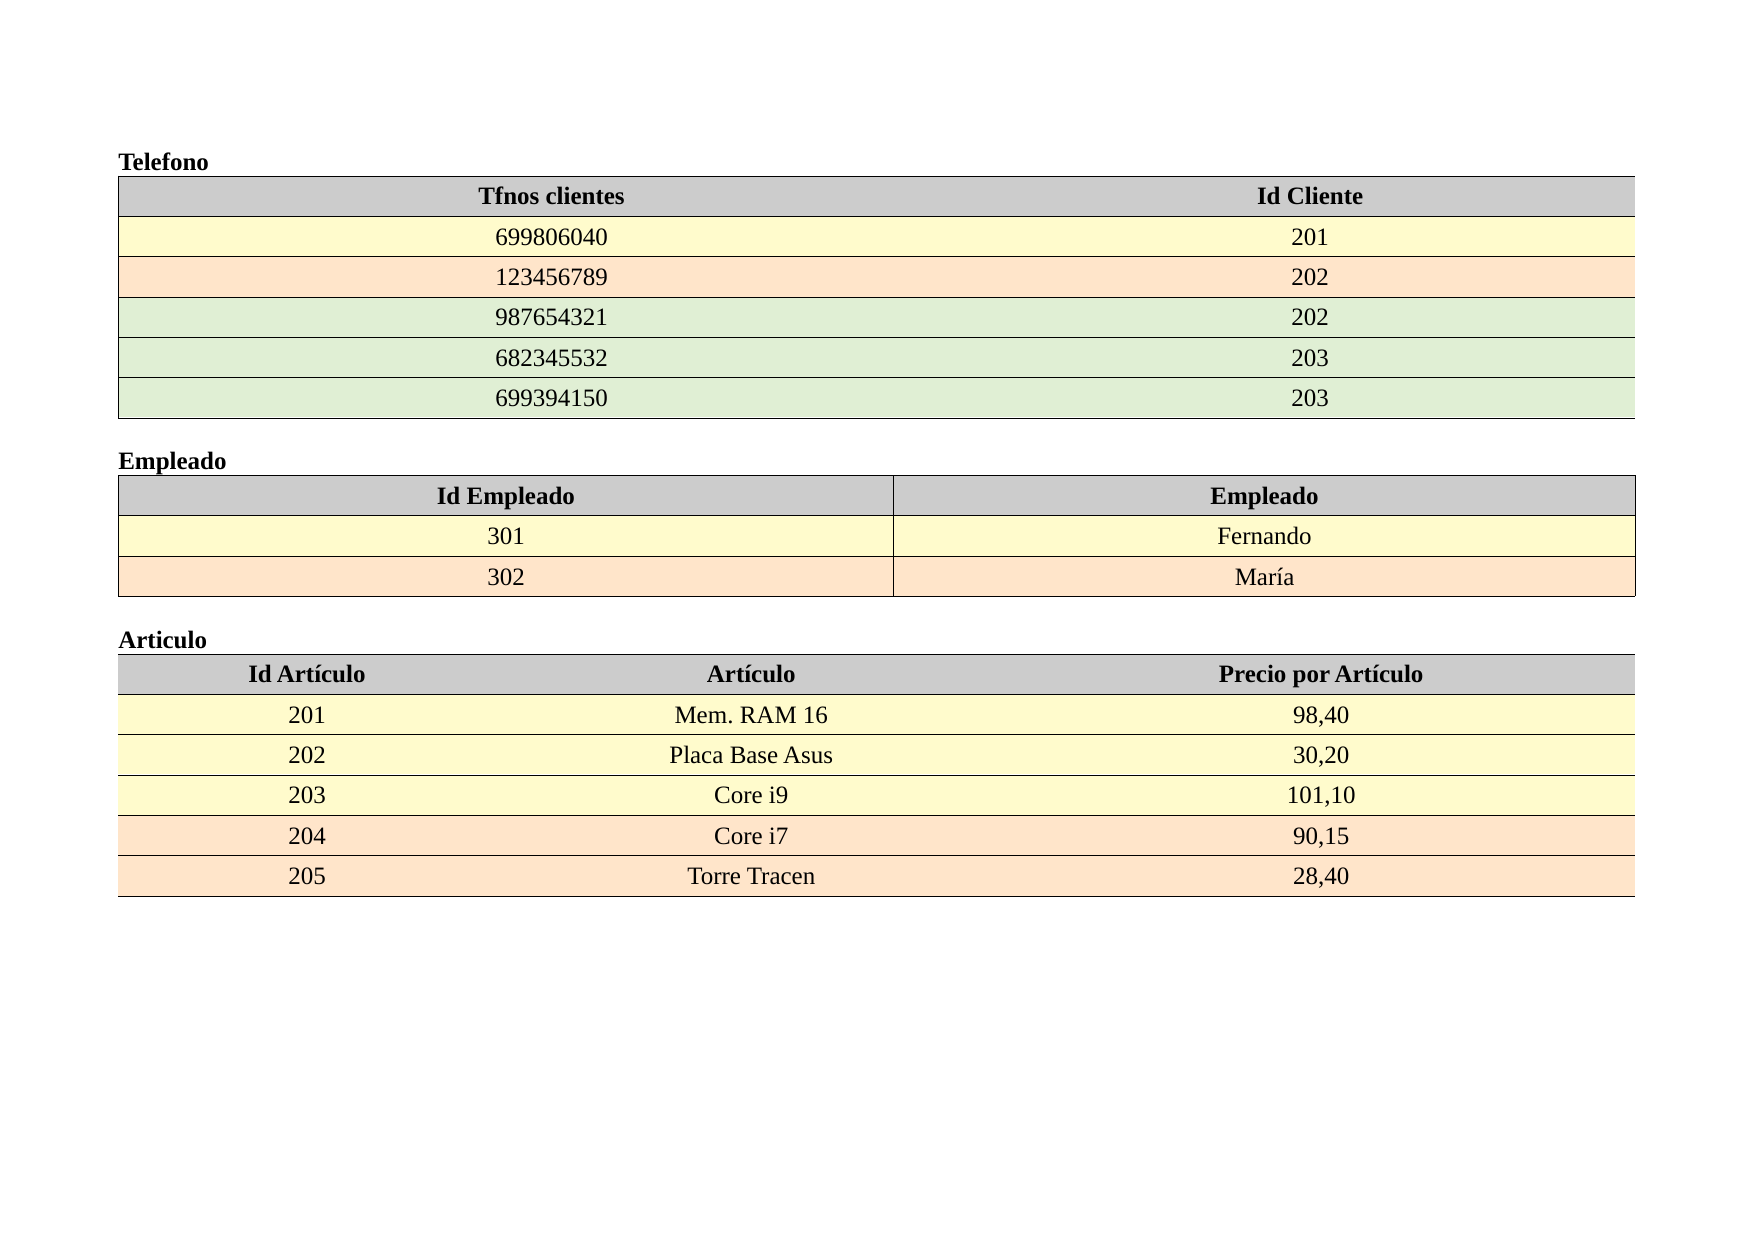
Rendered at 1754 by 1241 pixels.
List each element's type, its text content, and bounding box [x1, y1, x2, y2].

table_cell María [894, 557, 1635, 596]
table_header Id Cliente [985, 177, 1635, 216]
text Empleado [118, 446, 1636, 475]
table_cell 202 [118, 735, 496, 774]
table_cell 699394150 [119, 378, 985, 417]
table_cell 203 [118, 776, 496, 815]
table_cell 30,20 [1007, 735, 1635, 774]
table_cell 201 [118, 695, 496, 734]
table_cell 123456789 [119, 257, 985, 297]
table_cell 201 [985, 217, 1635, 256]
table_cell 98,40 [1007, 695, 1635, 734]
table_header Id Empleado [119, 476, 893, 515]
table_header Id Artículo [118, 655, 496, 694]
table_cell 301 [119, 516, 893, 556]
table_header Artículo [496, 655, 1007, 694]
table_header Precio por Artículo [1007, 655, 1635, 694]
table_cell 202 [985, 298, 1635, 337]
table_cell Torre Tracen [496, 856, 1007, 896]
table_cell 101,10 [1007, 776, 1635, 815]
table_cell 205 [118, 856, 496, 896]
text Telefono [118, 147, 1636, 176]
table_header Empleado [894, 476, 1635, 515]
table_cell Core i7 [496, 816, 1007, 855]
table_cell 682345532 [119, 338, 985, 377]
table_cell 302 [119, 557, 893, 596]
table_header Tfnos clientes [119, 177, 985, 216]
table_cell 203 [985, 338, 1635, 377]
table_cell Fernando [894, 516, 1635, 556]
table_cell 204 [118, 816, 496, 855]
table_cell 699806040 [119, 217, 985, 256]
table_cell 90,15 [1007, 816, 1635, 855]
text Articulo [118, 625, 1636, 654]
table_cell 202 [985, 257, 1635, 297]
table_cell Mem. RAM 16 [496, 695, 1007, 734]
table_cell Core i9 [496, 776, 1007, 815]
table_cell 203 [985, 378, 1635, 417]
table_cell 28,40 [1007, 856, 1635, 896]
table_cell Placa Base Asus [496, 735, 1007, 774]
table_cell 987654321 [119, 298, 985, 337]
